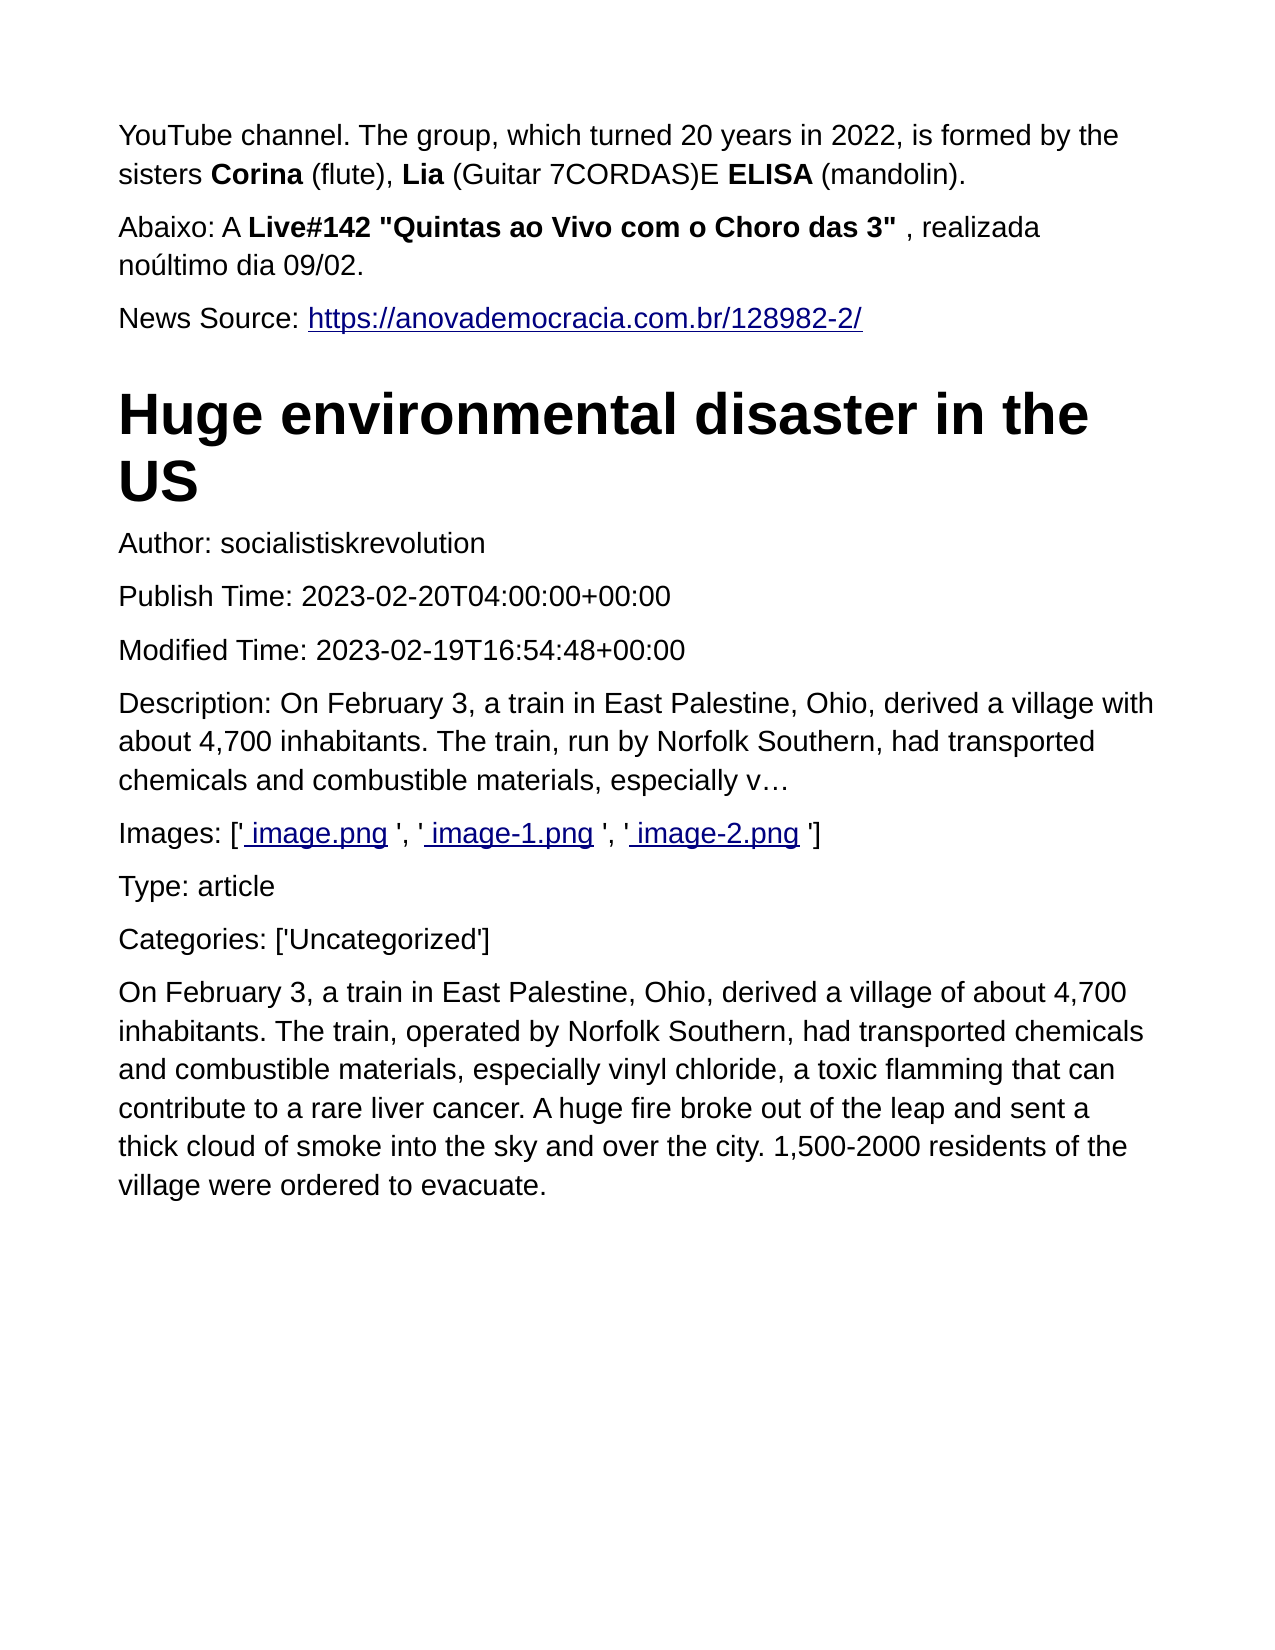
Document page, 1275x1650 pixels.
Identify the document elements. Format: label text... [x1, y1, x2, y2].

text News Source: https://anovademocracia.com.br/128982-2/ [118, 301, 1157, 335]
subtitle Huge environmental disaster in the US [118, 379, 1157, 514]
text YouTube channel. The group, which turned 20 years in 2022, is formed by the sisters Corina (flute), Lia (Guitar 7CORDAS)E ELISA (mandolin). [118, 118, 1157, 190]
text Type: article [118, 869, 1157, 902]
text Categories: ['Uncategorized'] [118, 922, 1157, 956]
text Author: socialistiskrevolution [118, 526, 1157, 560]
text Abaixo: A Live#142 "Quintas ao Vivo com o Choro das 3" , realizada noúltimo dia 09/02. [118, 210, 1157, 282]
text Modified Time: 2023-02-19T16:54:48+00:00 [118, 632, 1157, 666]
text Description: On February 3, a train in East Palestine, Ohio, derived a village with about 4,700 inhabitants. The train, run by Norfolk Southern, had transported chemicals and combustible materials, especially v… [118, 686, 1157, 796]
text On February 3, a train in East Palestine, Ohio, derived a village of about 4,700 inhabitants. The train, operated by Norfolk Southern, had transported chemicals and combustible materials, especially vinyl chloride, a toxic flamming that can contribute to a rare liver cancer. A huge fire broke out of the leap and sent a thick cloud of smoke into the sky and over the city. 1,500-2000 residents of the village were ordered to evacuate. [118, 975, 1157, 1201]
text Publish Time: 2023-02-20T04:00:00+00:00 [118, 579, 1157, 613]
text Images: [' image.png ', ' image-1.png ', ' image-2.png '] [118, 816, 1157, 849]
